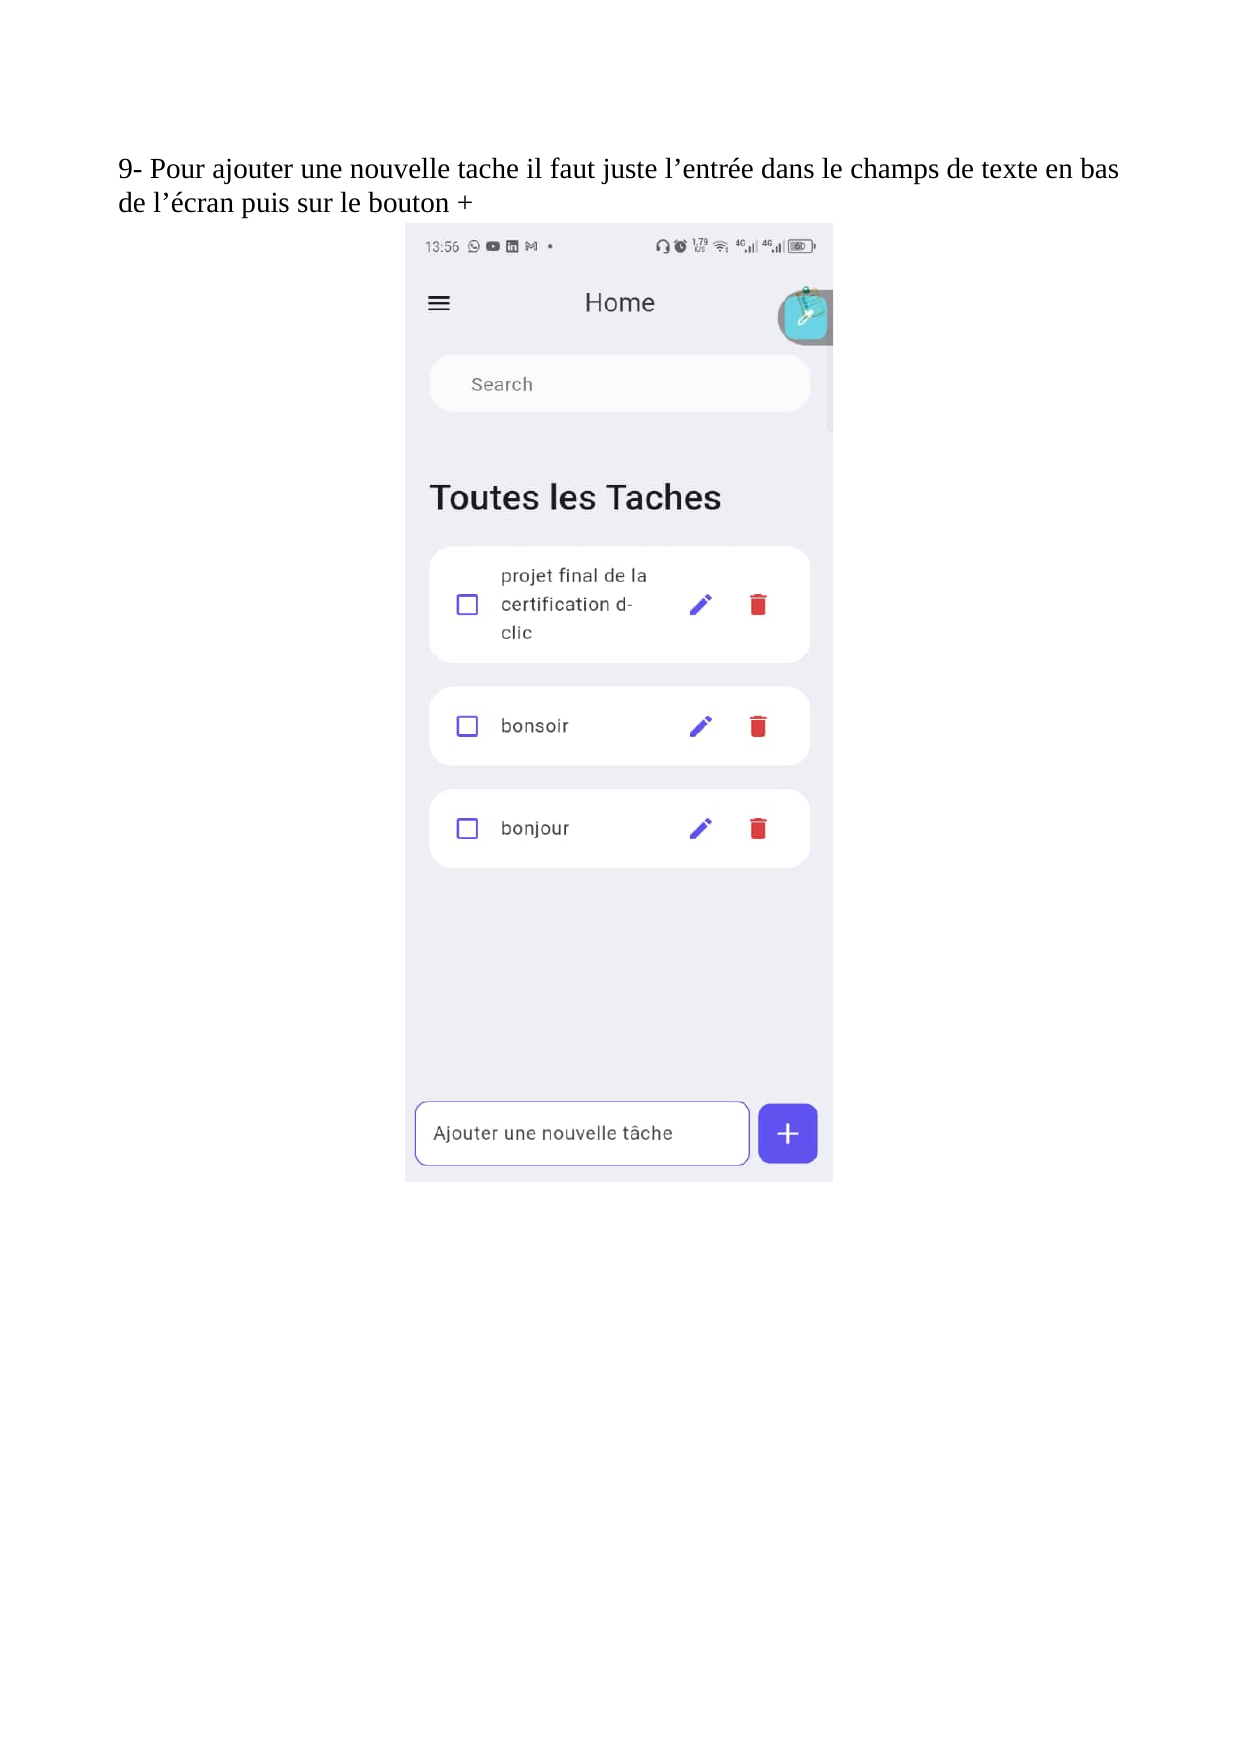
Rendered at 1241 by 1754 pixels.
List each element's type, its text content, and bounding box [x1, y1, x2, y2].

picture [405, 223, 834, 1182]
text 9- Pour ajouter une nouvelle tache il faut juste l’entrée dans le champs de texte en bas de l’écran puis sur le bouton + [118, 152, 1122, 219]
